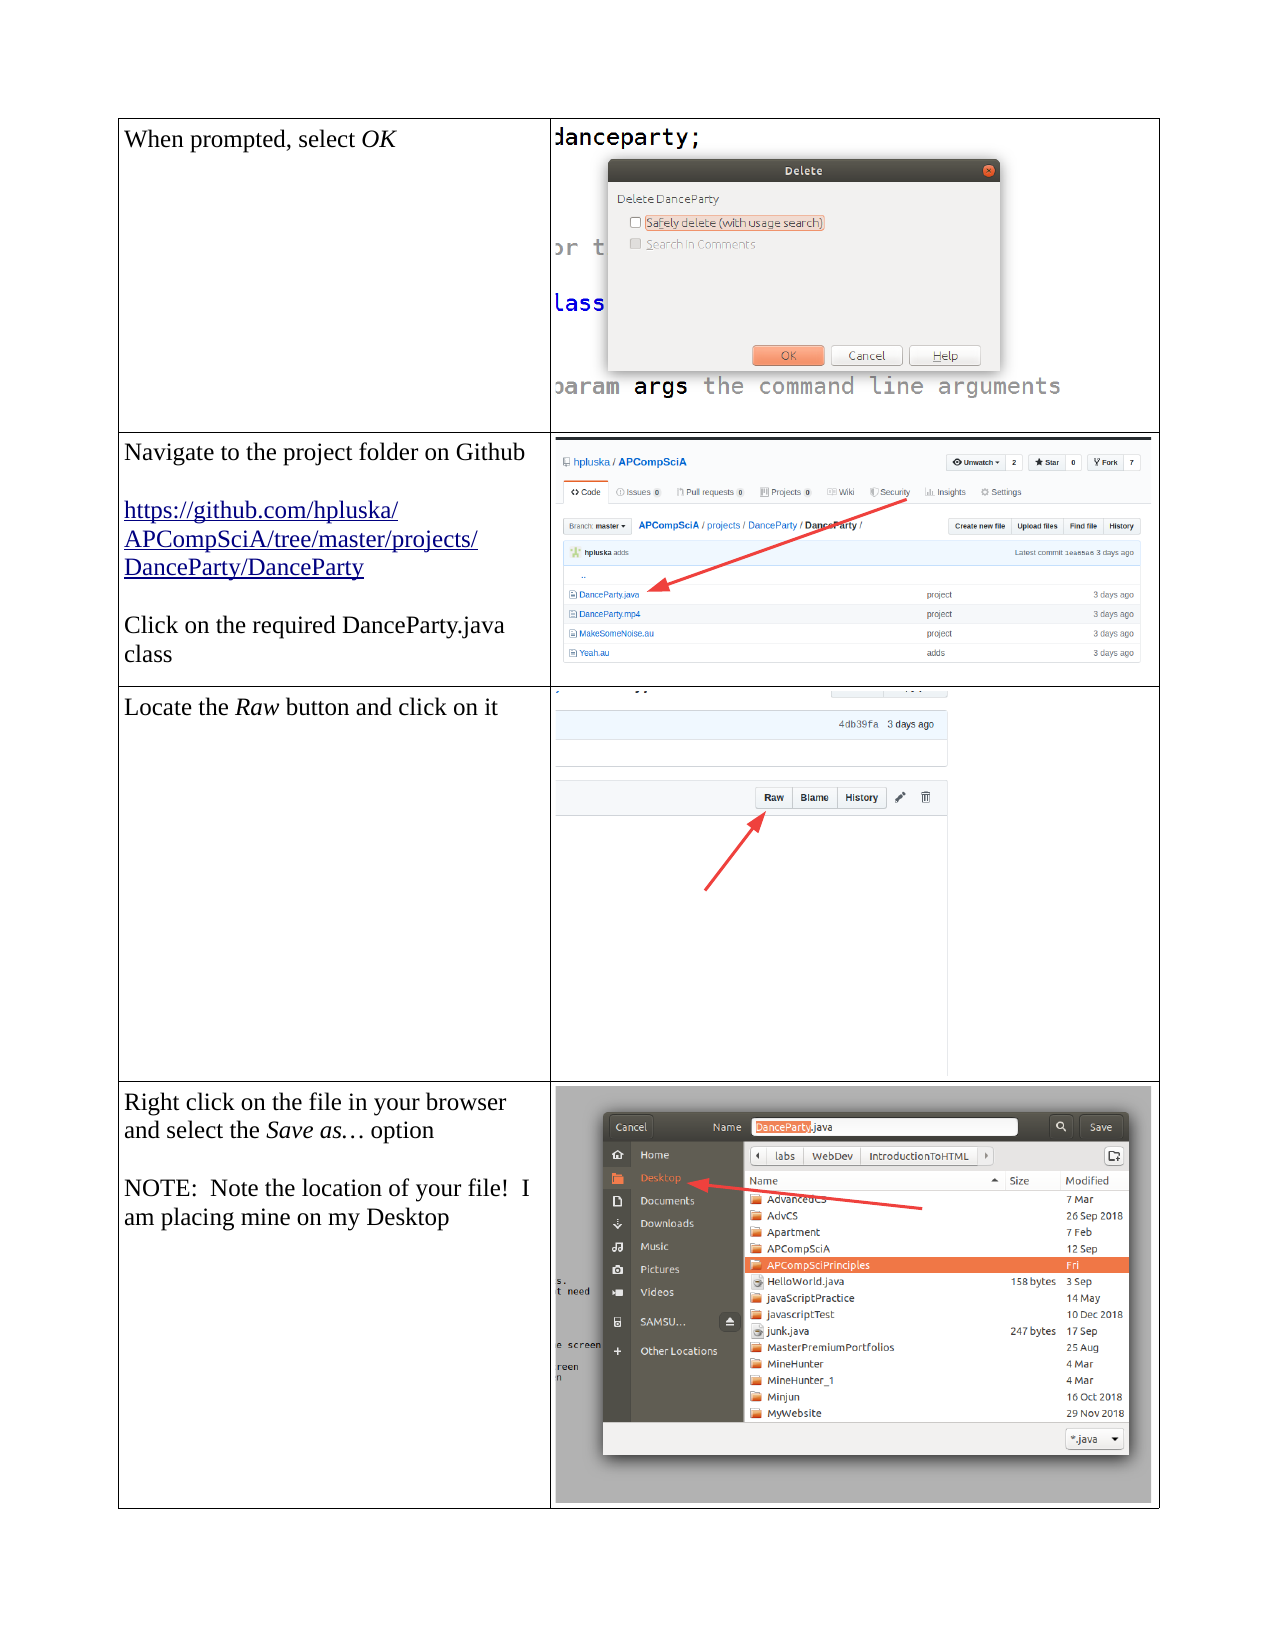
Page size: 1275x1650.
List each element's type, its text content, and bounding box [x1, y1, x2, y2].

table_cell Navigate to the project folder on Github https://github.com/hpluska/APCompSciA/tree/master/projects/DanceParty/DanceParty Click on the required DanceParty.java class [119, 433, 550, 686]
table_cell [551, 119, 1159, 432]
table_cell Locate the Raw button and click on it [119, 687, 550, 1081]
table_cell When prompted, select OK [119, 119, 550, 432]
picture [604, 1086, 1136, 1503]
picture [812, 691, 1012, 1076]
picture [661, 123, 1017, 426]
table_cell Right click on the file in your browser and select the Save as… option NOTE: Note the location of your file! I am placing mine on my Desktop [119, 1082, 550, 1508]
picture [555, 437, 1152, 681]
table_cell [551, 433, 1159, 686]
table_cell [551, 1082, 1159, 1508]
table_cell [551, 687, 1159, 1081]
